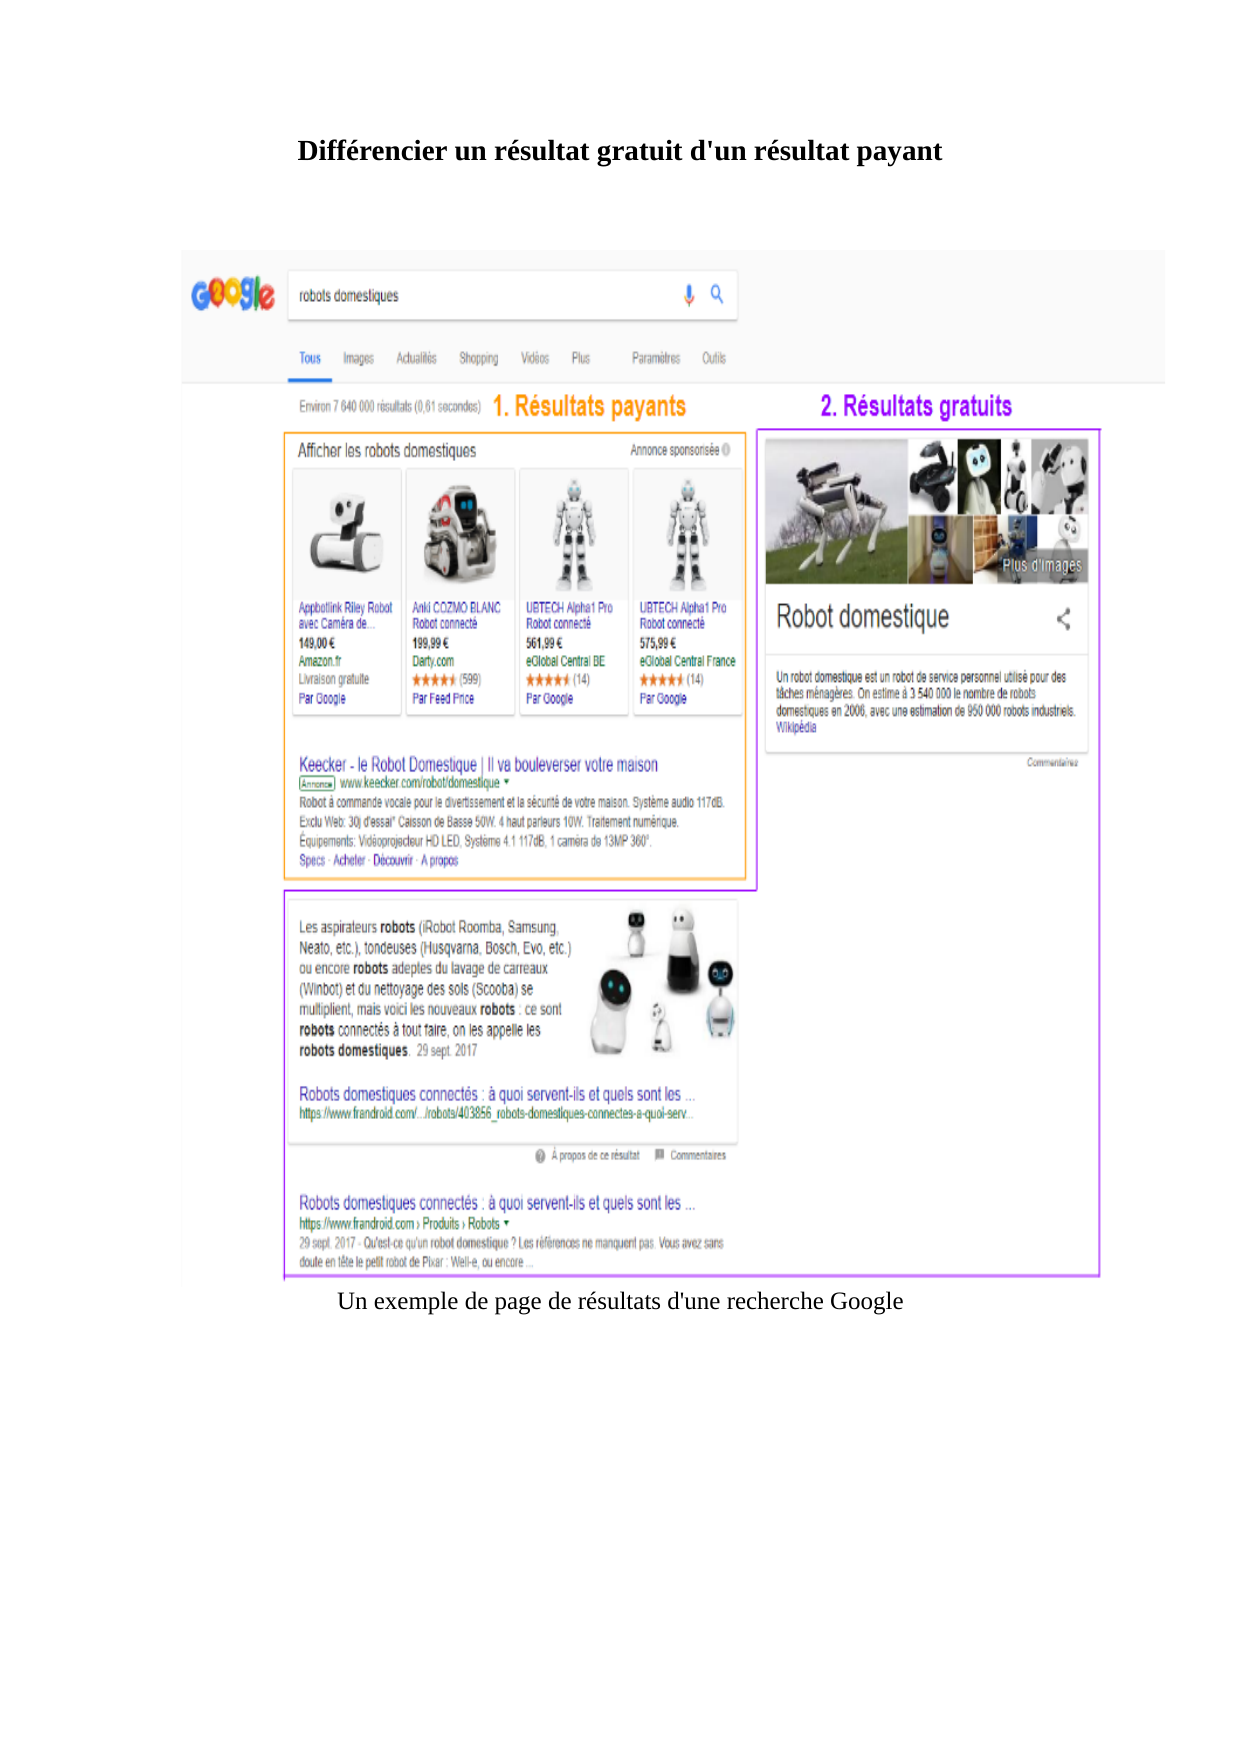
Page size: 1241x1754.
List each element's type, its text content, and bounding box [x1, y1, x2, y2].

picture [181, 250, 1166, 1287]
text Un exemple de page de résultats d'une recherche Google [118, 261, 1122, 1315]
subtitle Différencier un résultat gratuit d'un résultat payant [118, 133, 1122, 166]
